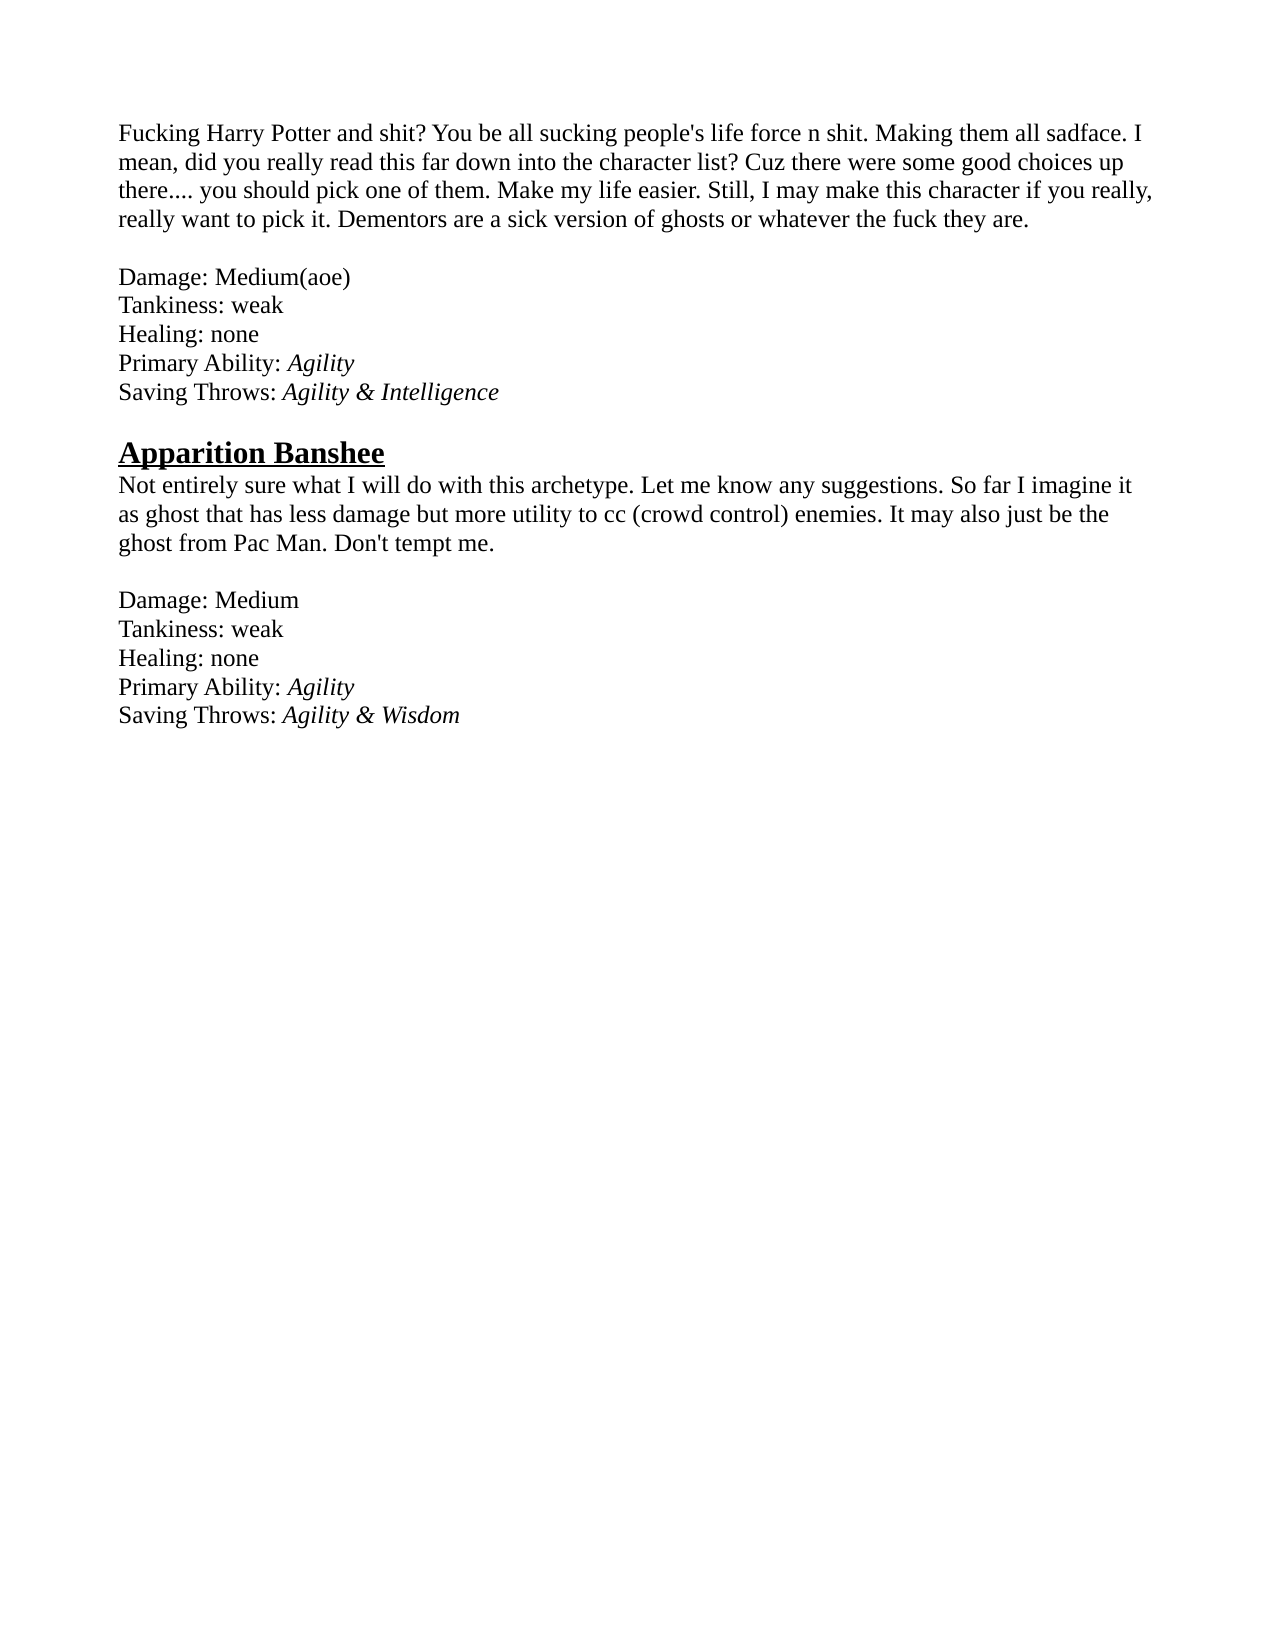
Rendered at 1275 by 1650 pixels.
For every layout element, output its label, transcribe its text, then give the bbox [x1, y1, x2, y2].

text Not entirely sure what I will do with this archetype. Let me know any suggestions. So far I imagine it as ghost that has less damage but more utility to cc (crowd control) enemies. It may also just be the ghost from Pac Man. Don't tempt me. [118, 470, 1157, 557]
text Saving Throws: Agility & Wisdom [118, 700, 1157, 729]
text Saving Throws: Agility & Intelligence [118, 377, 1157, 406]
text Tankiness: weak [118, 291, 1157, 319]
text Damage: Medium(aoe) [118, 262, 1157, 291]
text Apparition Banshee [118, 434, 1157, 470]
text Healing: none [118, 319, 1157, 348]
text Primary Ability: Agility [118, 348, 1157, 377]
text Damage: Medium [118, 585, 1157, 614]
text Healing: none [118, 643, 1157, 672]
text Primary Ability: Agility [118, 672, 1157, 700]
text Fucking Harry Potter and shit? You be all sucking people's life force n shit. Making them all sadface. I mean, did you really read this far down into the character list? Cuz there were some good choices up there.... you should pick one of them. Make my life easier. Still, I may make this character if you really, really want to pick it. Dementors are a sick version of ghosts or whatever the fuck they are. [118, 118, 1157, 233]
text Tankiness: weak [118, 614, 1157, 643]
